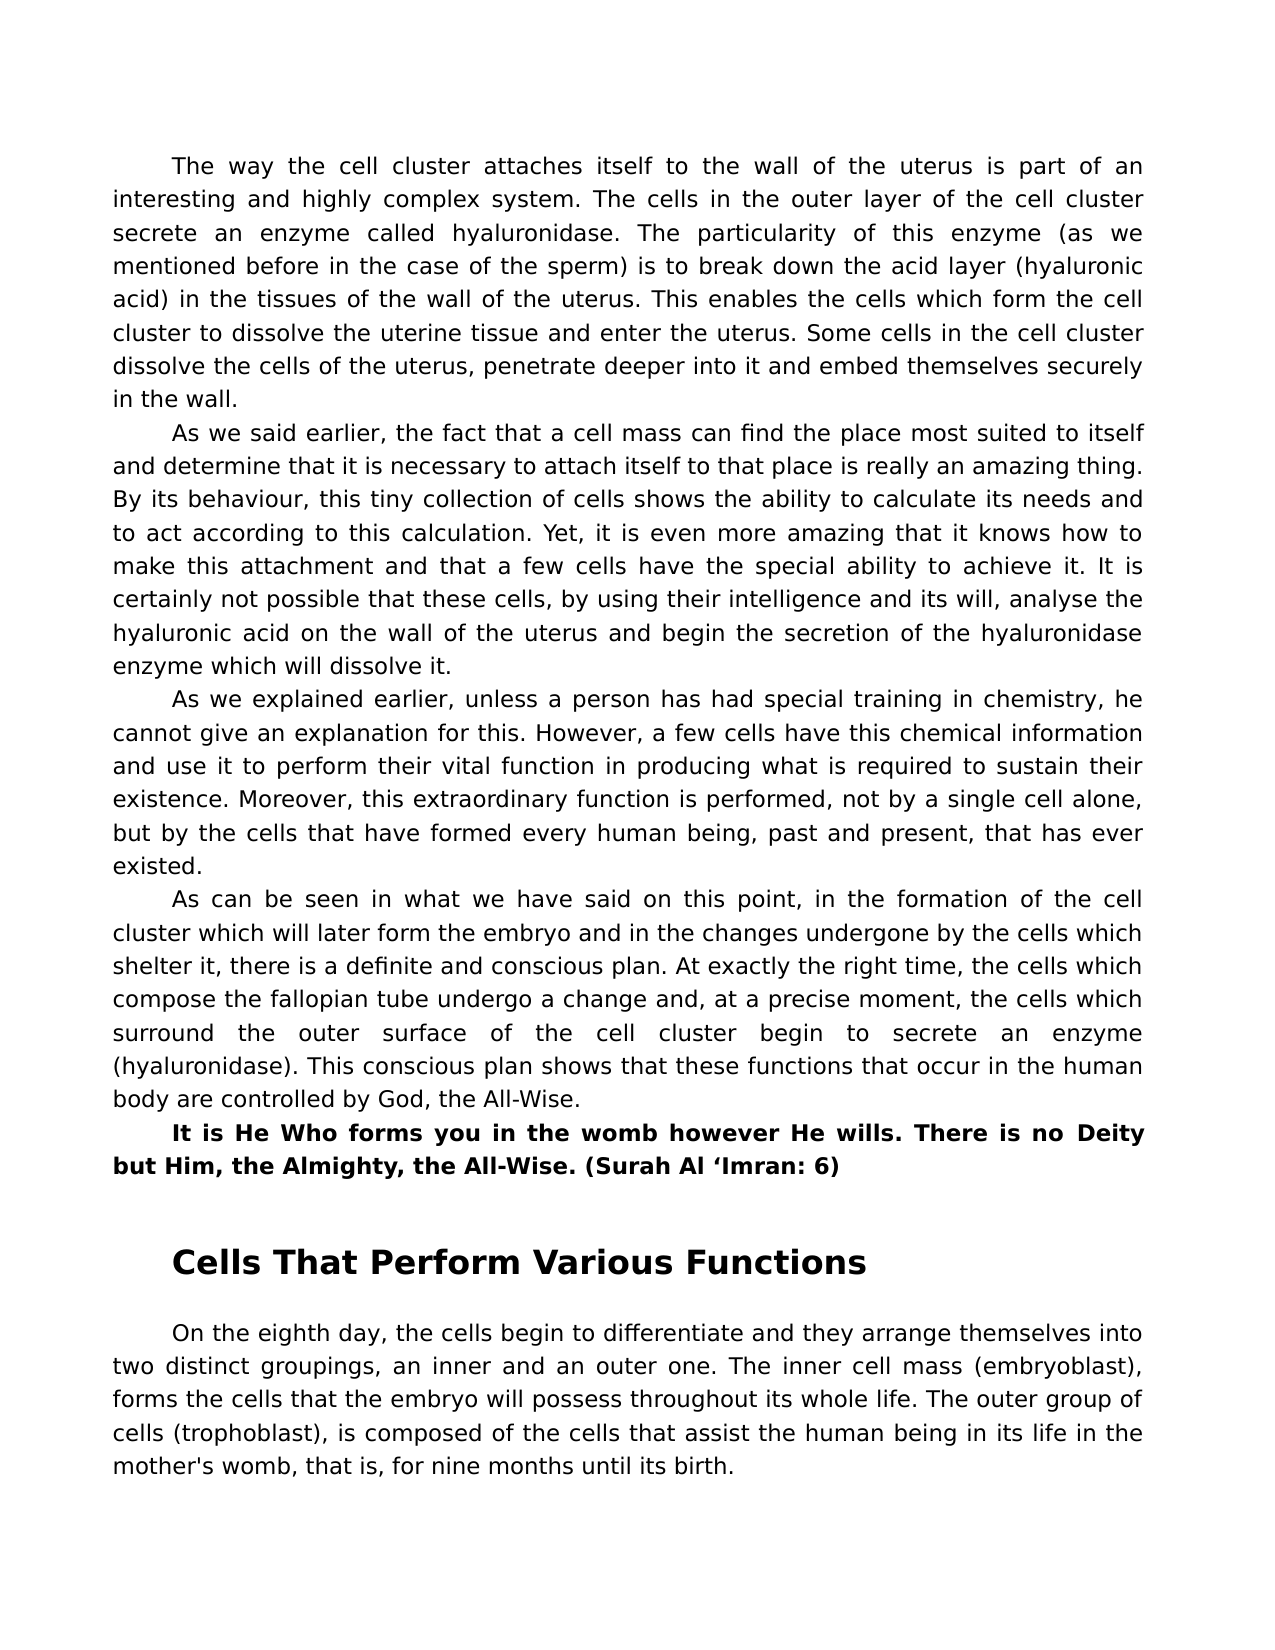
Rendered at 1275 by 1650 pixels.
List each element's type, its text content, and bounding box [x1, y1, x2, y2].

text On the eighth day, the cells begin to differentiate and they arrange themselves into two distinct groupings, an inner and an outer one. The inner cell mass (embryoblast), forms the cells that the embryo will possess throughout its whole life. The outer group of cells (trophoblast), is composed of the cells that assist the human being in its life in the mother's womb, that is, for nine months until its birth. [112, 1314, 1145, 1481]
text The way the cell cluster attaches itself to the wall of the uterus is part of an interesting and highly complex system. The cells in the outer layer of the cell cluster secrete an enzyme called hyaluronidase. The particularity of this enzyme (as we mentioned before in the case of the sperm) is to break down the acid layer (hyaluronic acid) in the tissues of the wall of the uterus. This enables the cells which form the cell cluster to dissolve the uterine tissue and enter the uterus. Some cells in the cell cluster dissolve the cells of the uterus, penetrate deeper into it and embed themselves securely in the wall. [112, 148, 1145, 414]
text Cells That Perform Various Functions [112, 1248, 1145, 1281]
text As we said earlier, the fact that a cell mass can find the place most suited to itself and determine that it is necessary to attach itself to that place is really an amazing thing. By its behaviour, this tiny collection of cells shows the ability to calculate its needs and to act according to this calculation. Yet, it is even more amazing that it knows how to make this attachment and that a few cells have the special ability to achieve it. It is certainly not possible that these cells, by using their intelligence and its will, analyse the hyaluronic acid on the wall of the uterus and begin the secretion of the hyaluronidase enzyme which will dissolve it. [112, 414, 1145, 681]
text As we explained earlier, unless a person has had special training in chemistry, he cannot give an explanation for this. However, a few cells have this chemical information and use it to perform their vital function in producing what is required to sustain their existence. Moreover, this extraordinary function is performed, not by a single cell alone, but by the cells that have formed every human being, past and present, that has ever existed. [112, 681, 1145, 881]
text It is He Who forms you in the womb however He wills. There is no Deity but Him, the Almighty, the All-Wise. (Surah Al ‘Imran: 6) [112, 1114, 1145, 1181]
text As can be seen in what we have said on this point, in the formation of the cell cluster which will later form the embryo and in the changes undergone by the cells which shelter it, there is a definite and conscious plan. At exactly the right time, the cells which compose the fallopian tube undergo a change and, at a precise moment, the cells which surround the outer surface of the cell cluster begin to secrete an enzyme (hyaluronidase). This conscious plan shows that these functions that occur in the human body are controlled by God, the All-Wise. [112, 881, 1145, 1114]
